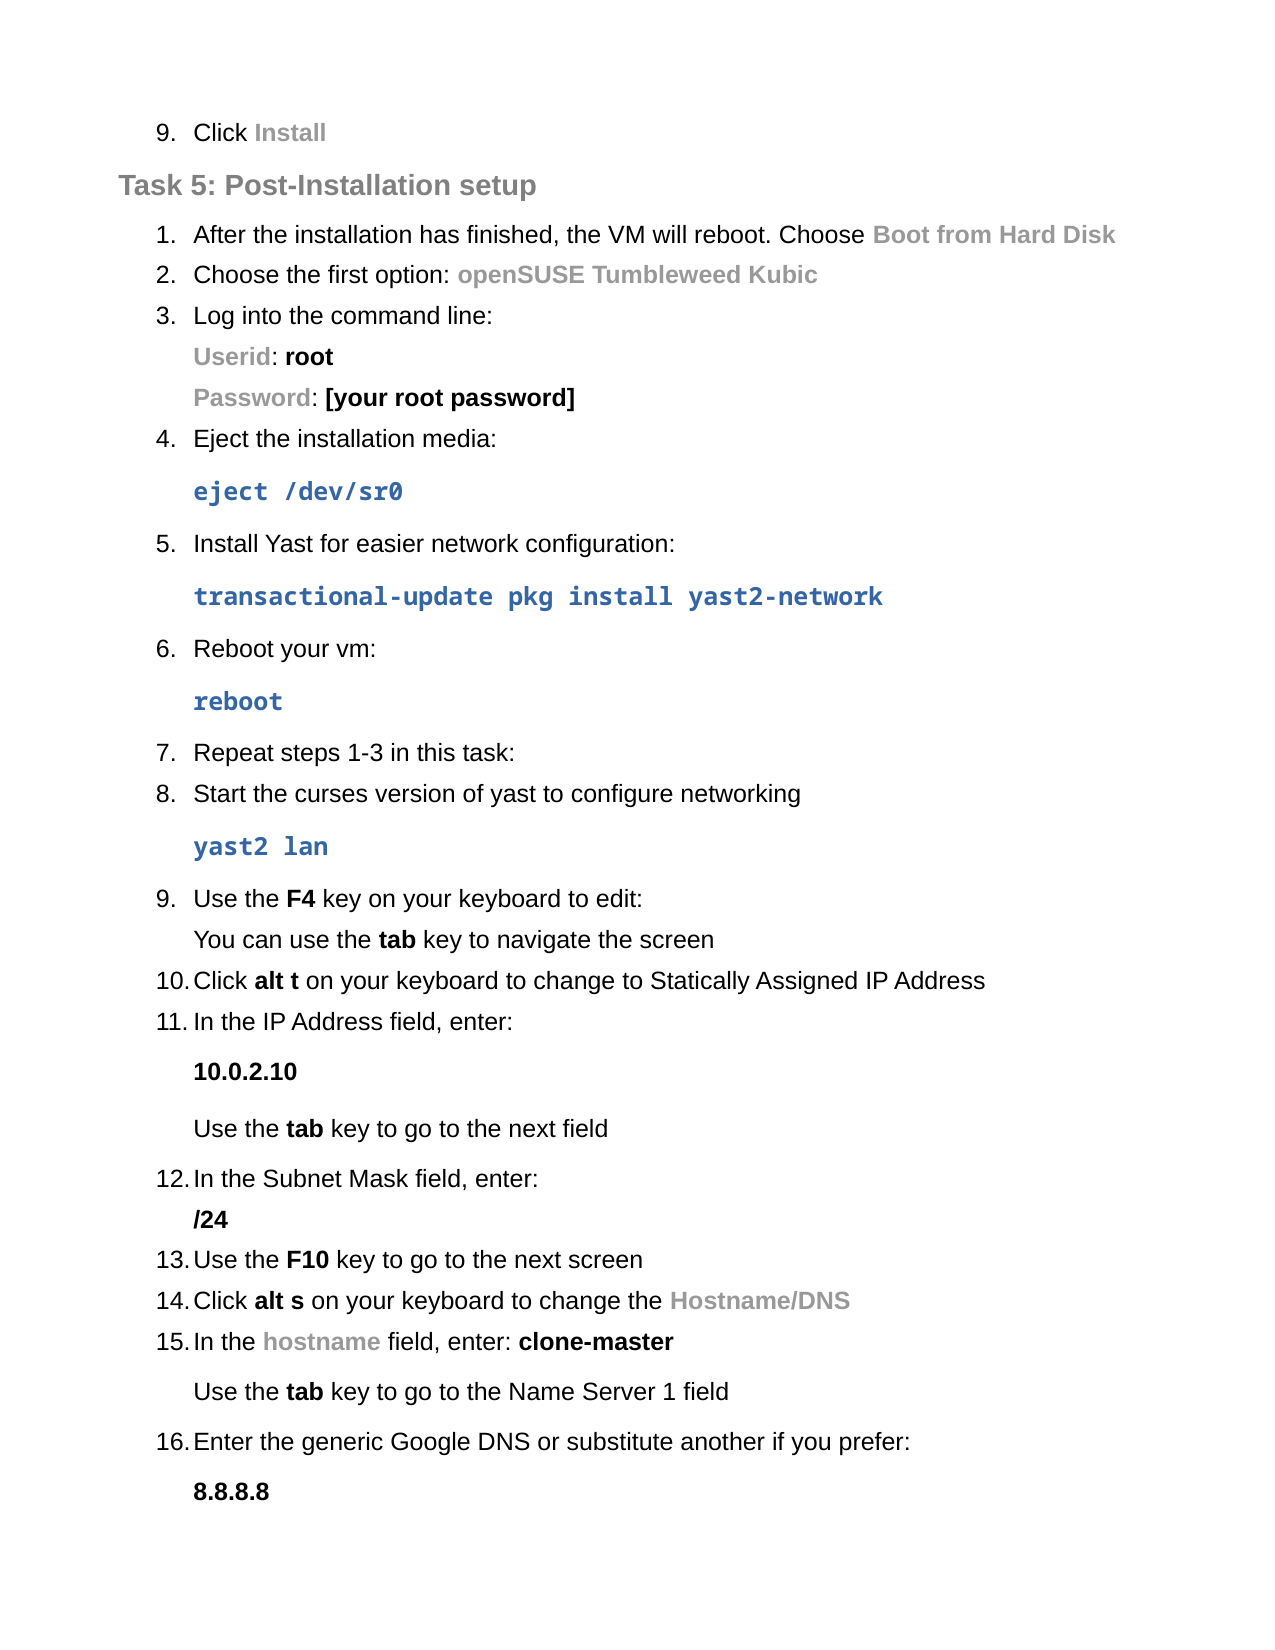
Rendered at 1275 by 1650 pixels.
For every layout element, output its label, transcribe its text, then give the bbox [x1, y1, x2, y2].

list reboot [156, 683, 1157, 717]
list eject /dev/sr0 [156, 473, 1157, 508]
list Install Yast for easier network configuration: [156, 529, 1157, 557]
list Use the F10 key to go to the next screen [156, 1245, 1157, 1274]
list Choose the first option: openSUSE Tumbleweed Kubic [156, 260, 1157, 289]
list Click alt s on your keyboard to change the Hostname/DNS [156, 1286, 1157, 1315]
list Userid: root [156, 342, 1157, 371]
list /24 [156, 1204, 1157, 1233]
list Use the tab key to go to the Name Server 1 field [156, 1377, 1157, 1406]
list In the hostname field, enter: clone-master [156, 1327, 1157, 1356]
list In the IP Address field, enter: [156, 1007, 1157, 1035]
list Enter the generic Google DNS or substitute another if you prefer: [156, 1427, 1157, 1455]
list Use the tab key to go to the next field [156, 1114, 1157, 1143]
list Reboot your vm: [156, 633, 1157, 662]
list Password: [your root password] [156, 383, 1157, 412]
subtitle Task 5: Post-Installation setup [118, 167, 1157, 201]
list 8.8.8.8 [156, 1476, 1157, 1505]
list Repeat steps 1-3 in this task: [156, 738, 1157, 767]
list Click Install [156, 118, 1157, 147]
list transactional-update pkg install yast2-network [156, 578, 1157, 612]
list Eject the installation media: [156, 424, 1157, 452]
list Click alt t on your keyboard to change to Statically Assigned IP Address [156, 966, 1157, 994]
list Log into the command line: [156, 301, 1157, 330]
list Start the curses version of yast to configure networking [156, 779, 1157, 808]
list After the installation has finished, the VM will reboot. Choose Boot from Hard Disk [156, 219, 1157, 248]
list yast2 lan [156, 829, 1157, 863]
list In the Subnet Mask field, enter: [156, 1164, 1157, 1192]
list You can use the tab key to navigate the screen [156, 925, 1157, 954]
list 10.0.2.10 [156, 1056, 1157, 1114]
list Use the F4 key on your keyboard to edit: [156, 884, 1157, 913]
